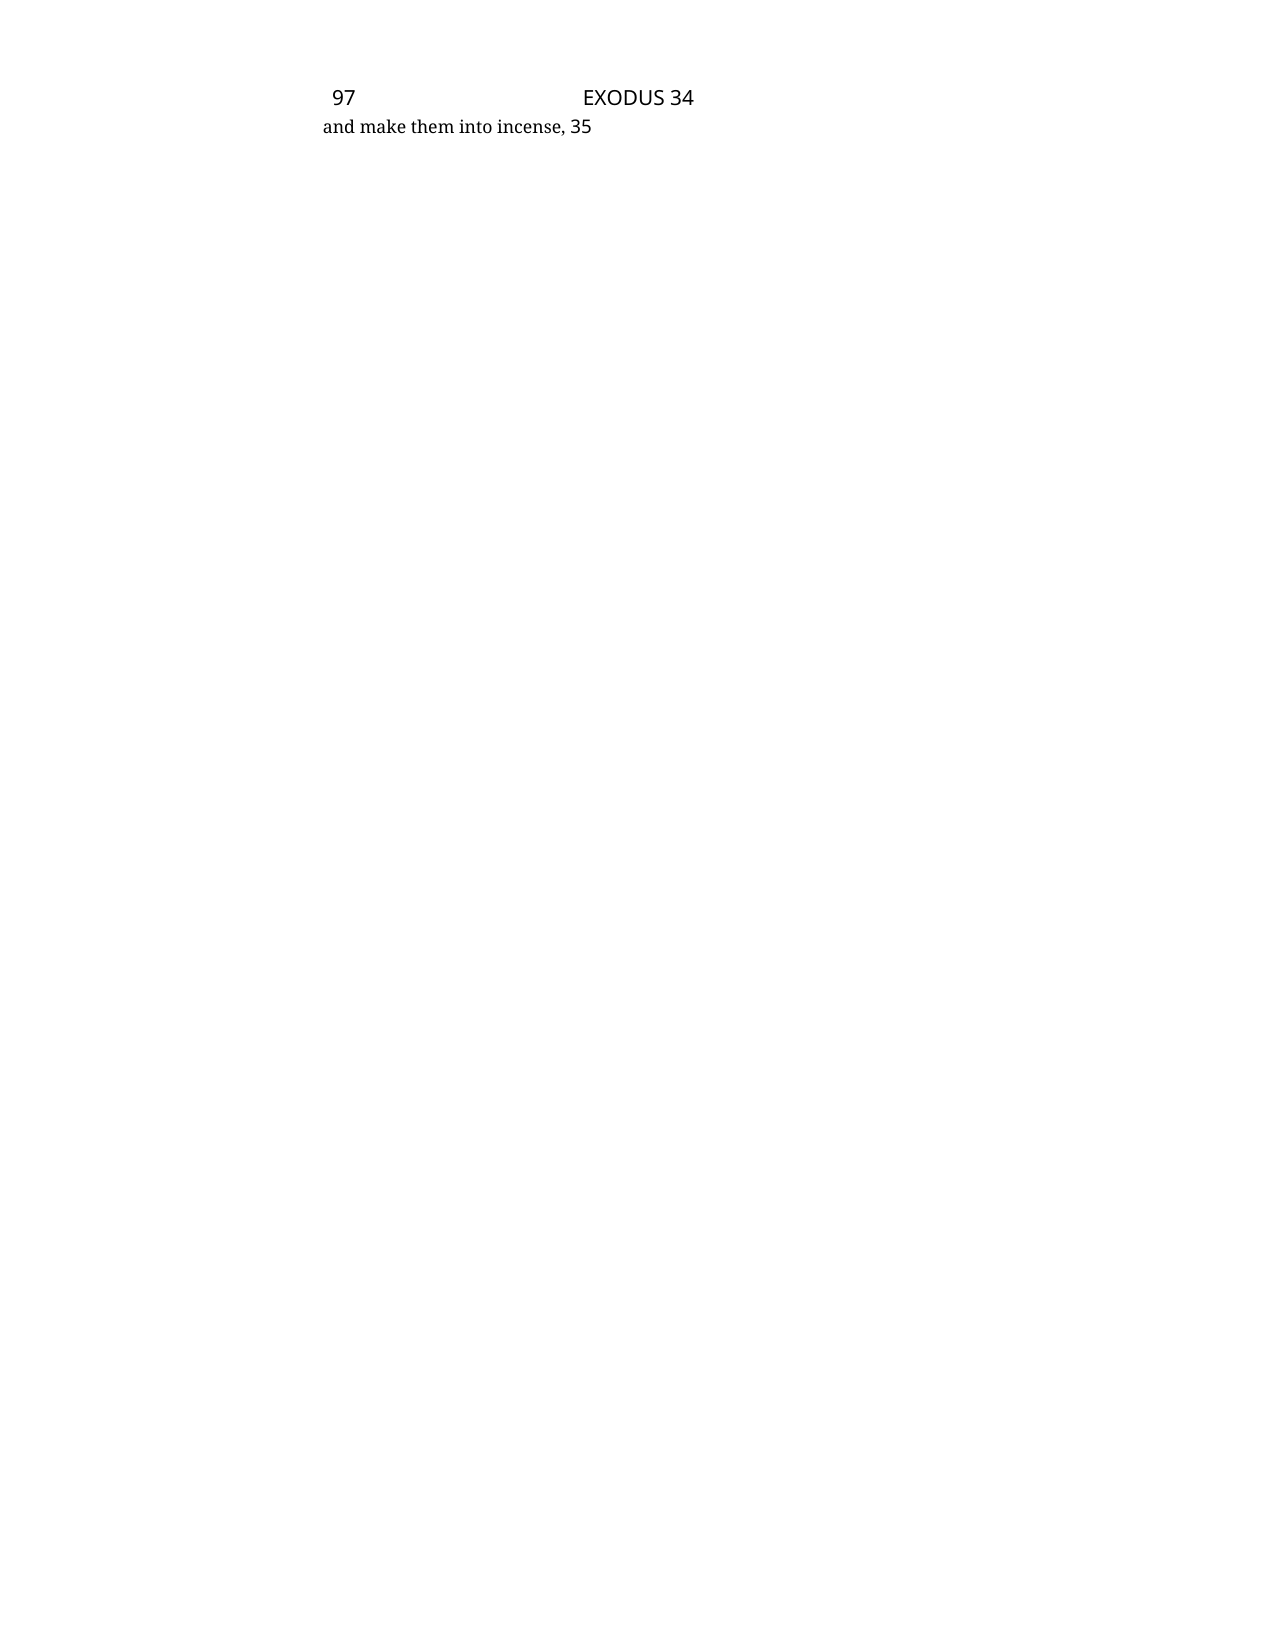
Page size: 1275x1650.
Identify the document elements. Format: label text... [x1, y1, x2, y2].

text and make them into incense, 35 [323, 118, 628, 137]
